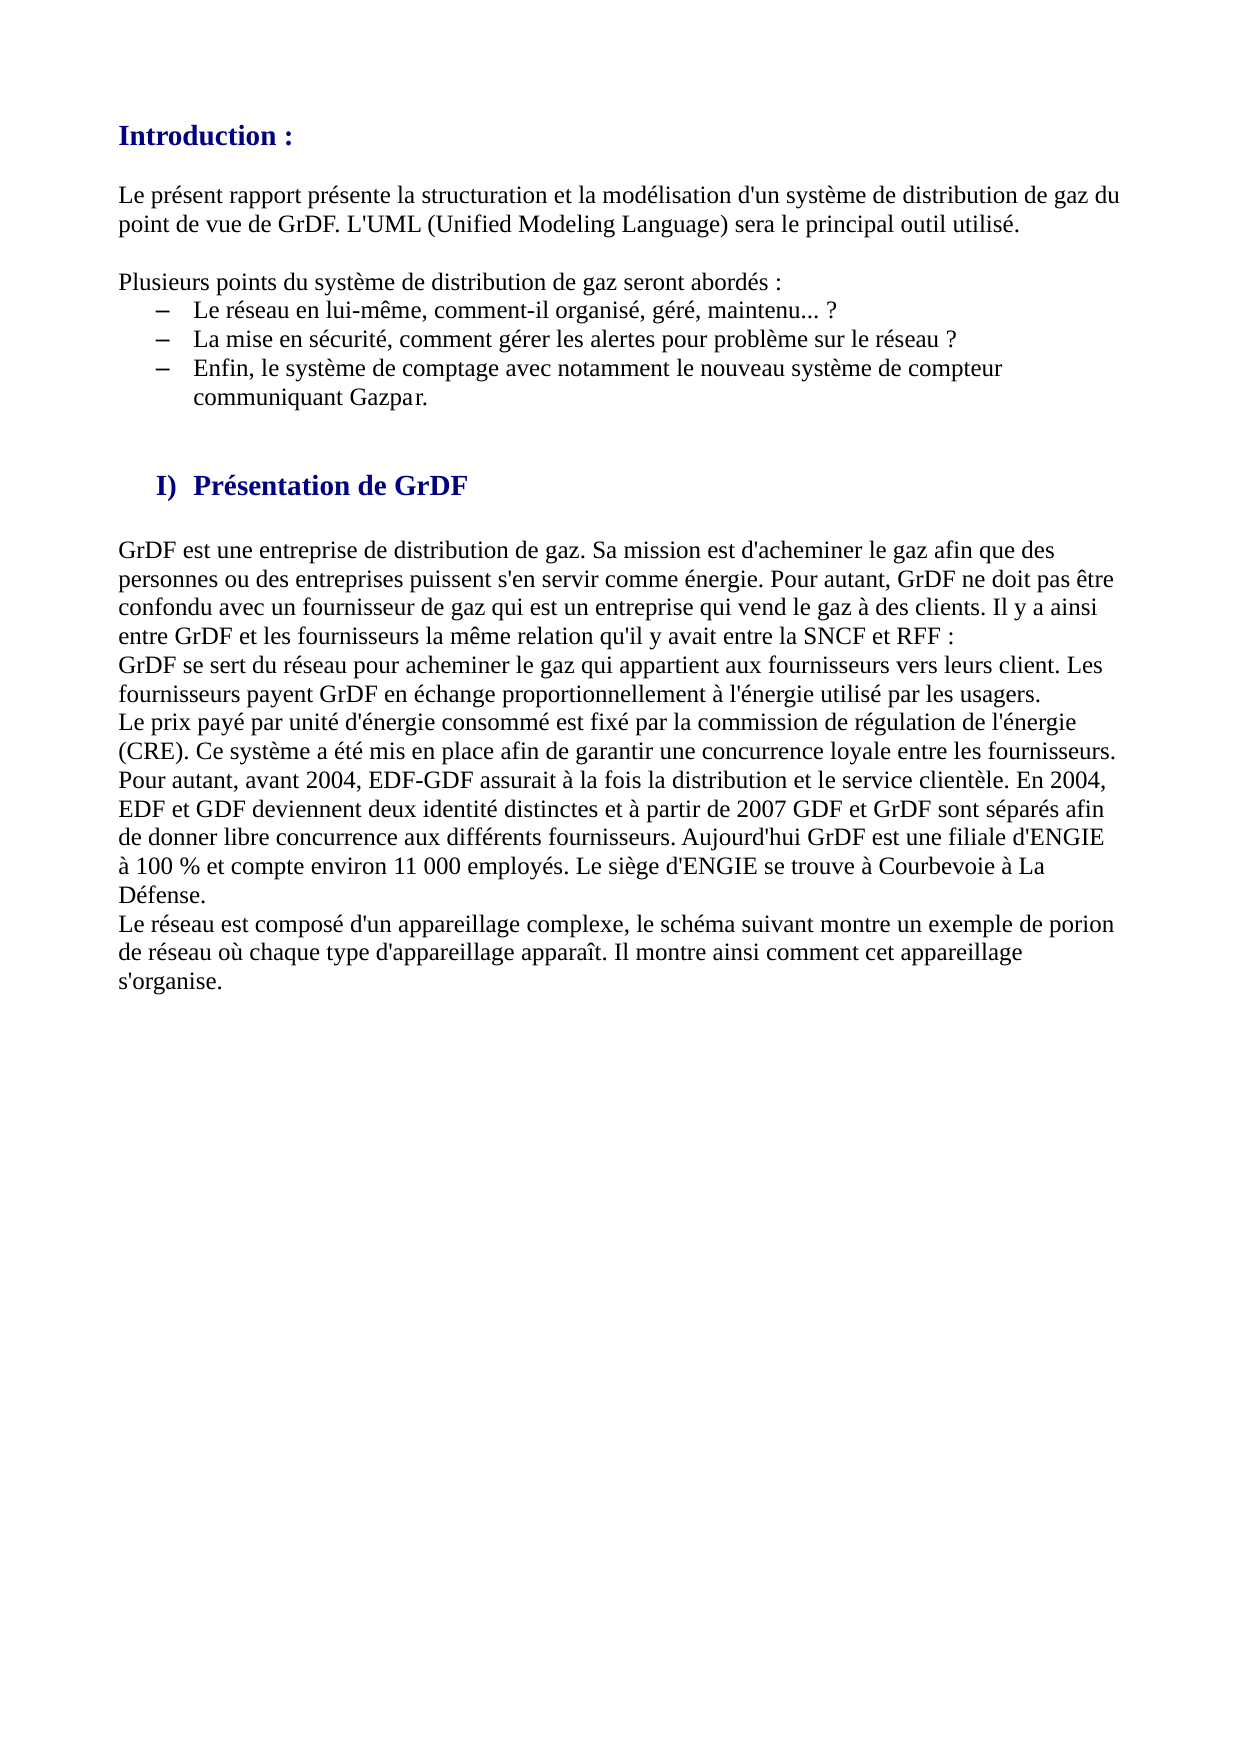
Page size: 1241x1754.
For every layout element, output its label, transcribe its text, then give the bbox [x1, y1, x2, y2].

text Pour autant, avant 2004, EDF-GDF assurait à la fois la distribution et le service clientèle. En 2004, EDF et GDF deviennent deux identité distinctes et à partir de 2007 GDF et GrDF sont séparés afin de donner libre concurrence aux différents fournisseurs. Aujourd'hui GrDF est une filiale d'ENGIE à 100 % et compte environ 11 000 employés. Le siège d'ENGIE se trouve à Courbevoie à La Défense. [118, 765, 1122, 909]
list Enfin, le système de comptage avec notamment le nouveau système de compteur communiquant Gazpa r. [156, 353, 1122, 410]
list La mise en sécurité, comment gérer les alertes pour problème sur le réseau ? [156, 324, 1122, 353]
text Le réseau est composé d'un appareillage complexe, le schéma suivant montre un exemple de porion de réseau où chaque type d'appareillage apparaît. Il montre ainsi comment cet appareillage s'organise. [118, 909, 1122, 995]
text Le présent rapport présente la structuration et la modélisation d'un système de distribution de gaz du point de vue de GrDF. L'UML (Unified Modeling Language) sera le principal outil utilisé. [118, 180, 1122, 238]
list Le réseau en lui-même, comment-il organisé, géré, maintenu... ? [156, 295, 1122, 324]
text Le prix payé par unité d'énergie consommé est fixé par la commission de régulation de l'énergie (CRE). Ce système a été mis en place afin de garantir une concurrence loyale entre les fournisseurs. [118, 707, 1122, 765]
text Plusieurs points du système de distribution de gaz seront abordés : [118, 267, 1122, 295]
text GrDF est une entreprise de distribution de gaz. Sa mission est d'acheminer le gaz afin que des personnes ou des entreprises puissent s'en servir comme énergie. Pour autant, GrDF ne doit pas être confondu avec un fournisseur de gaz qui est un entreprise qui vend le gaz à des clients. Il y a ainsi entre GrDF et les fournisseurs la même relation qu'il y avait entre la SNCF et RFF : [118, 535, 1122, 650]
text GrDF se sert du réseau pour acheminer le gaz qui appartient aux fournisseurs vers leurs client. Les fournisseurs payent GrDF en échange proportionnellement à l'énergie utilisé par les usagers. [118, 650, 1122, 707]
list Présentation de GrDF [156, 468, 1122, 501]
text Introduction : [118, 118, 1122, 152]
